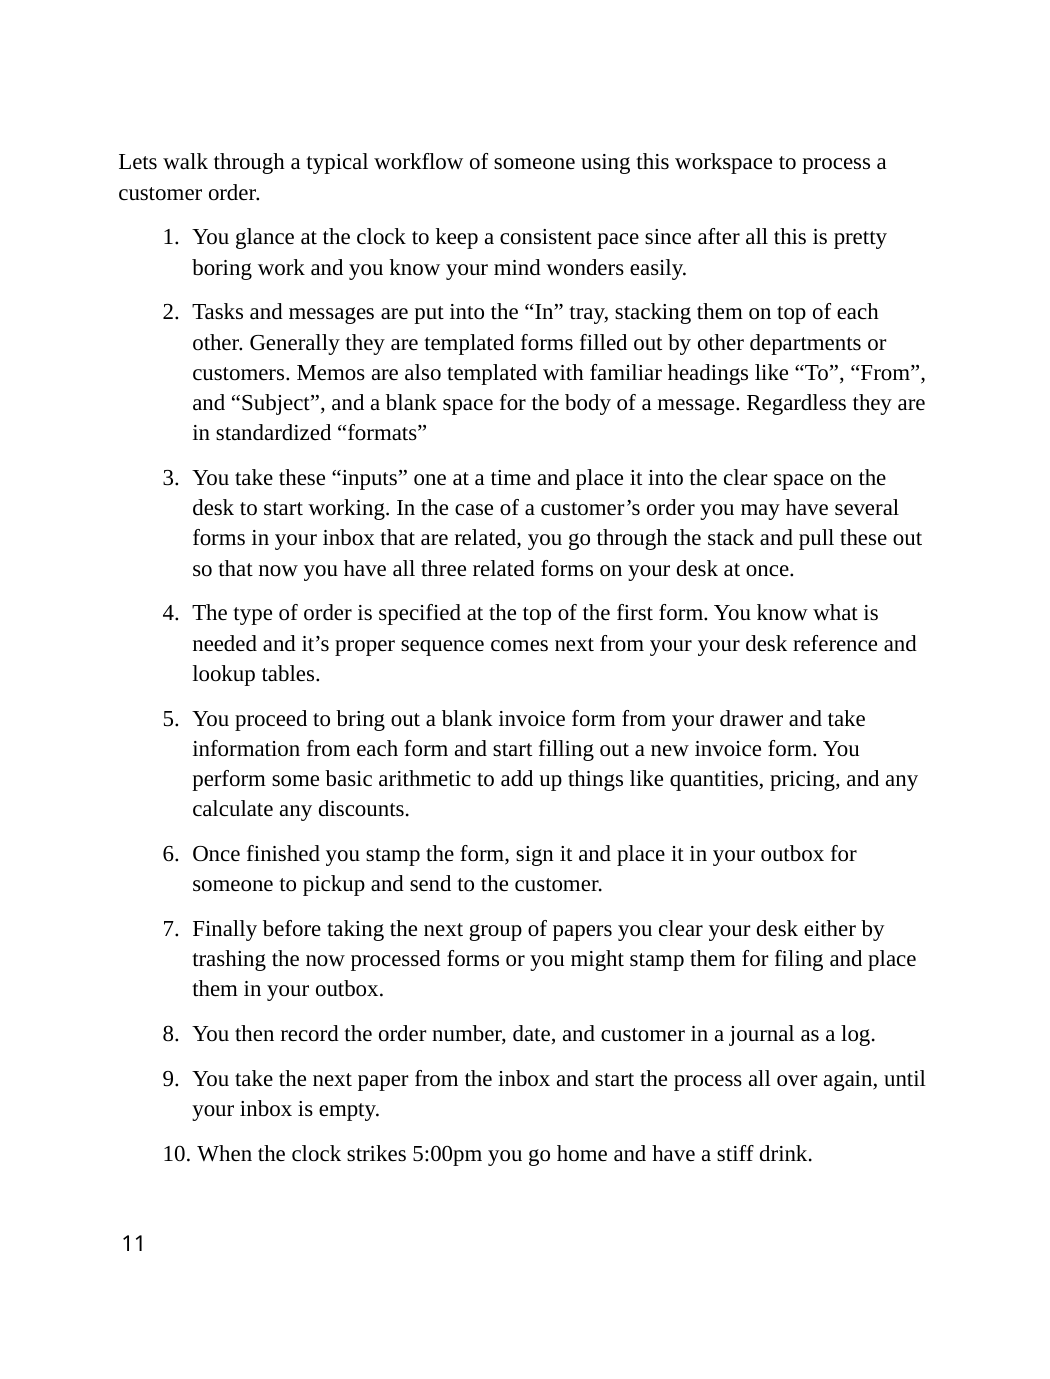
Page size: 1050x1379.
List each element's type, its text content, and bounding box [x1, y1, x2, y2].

list The type of order is specified at the top of the first form. You know what is needed and it’s proper sequence comes next from your your desk reference and lookup tables. [162, 599, 932, 686]
list You glance at the clock to keep a consistent pace since after all this is pretty boring work and you know your mind wonders easily. [162, 223, 932, 280]
list You then record the order number, date, and customer in a journal as a log. [162, 1020, 932, 1047]
list When the clock strikes 5:00pm you go home and have a stiff drink. [162, 1140, 932, 1166]
list Finally before taking the next group of papers you clear your desk either by trashing the now processed forms or you might stamp them for filing and place them in your outbox. [162, 915, 932, 1002]
list You proceed to bring out a blank invoice form from your drawer and take information from each form and start filling out a new invoice form. You perform some basic arithmetic to add up things like quantities, pricing, and any calculate any discounts. [162, 704, 932, 822]
list You take these “inputs” one at a time and place it into the clear space on the desk to start working. In the case of a customer’s order you may have several forms in your inbox that are related, you go through the stack and pull these out so that now you have all three related forms on your desk at once. [162, 464, 932, 581]
text Lets walk through a typical workflow of someone using this workspace to process a customer order. [118, 148, 932, 205]
list Once finished you stamp the form, sign it and place it in your outbox for someone to pickup and send to the customer. [162, 840, 932, 897]
list Tasks and messages are put into the “In” tray, stacking them on top of each other. Generally they are templated forms filled out by other departments or customers. Memos are also templated with familiar headings like “To”, “From”, and “Subject”, and a blank space for the body of a message. Regardless they are in standardized “formats” [162, 298, 932, 446]
list You take the next paper from the inbox and start the process all over again, until your inbox is empty. [162, 1065, 932, 1122]
